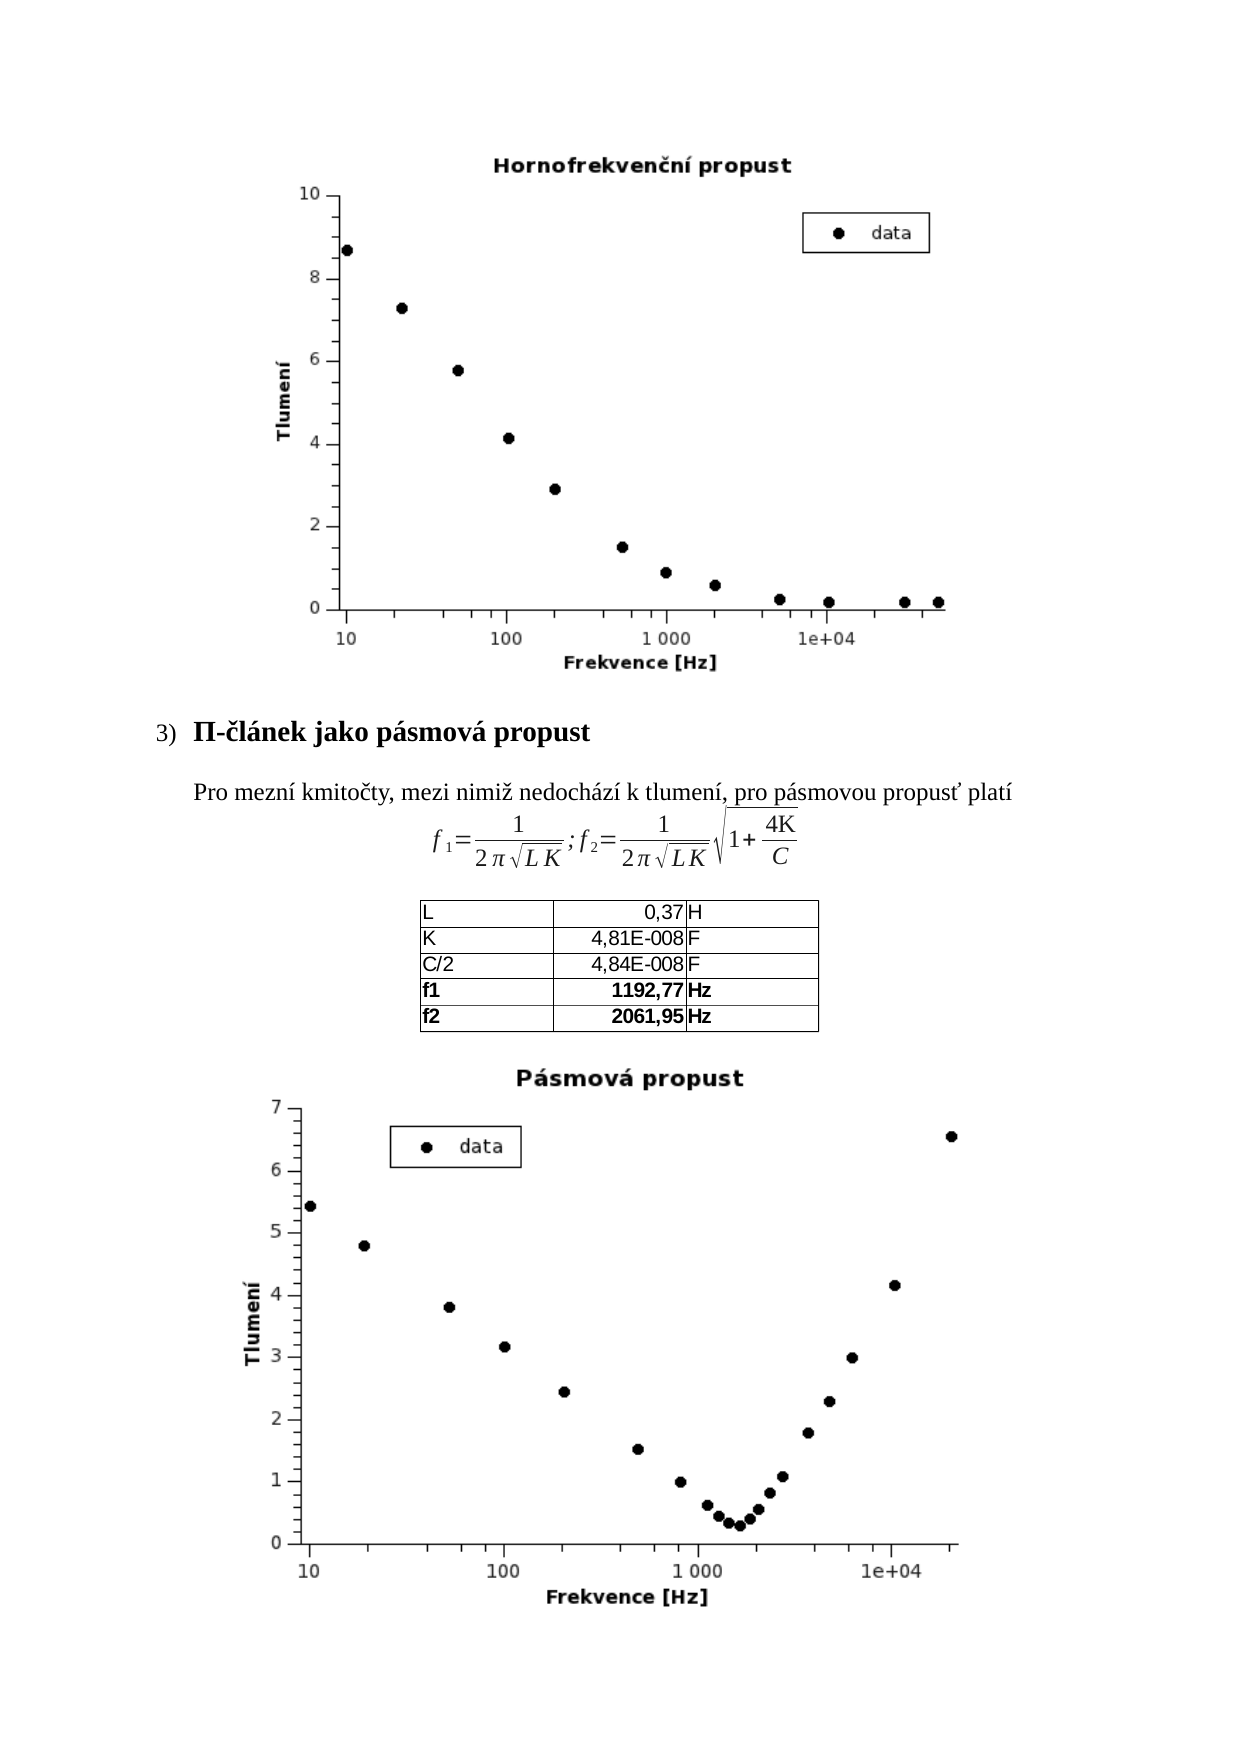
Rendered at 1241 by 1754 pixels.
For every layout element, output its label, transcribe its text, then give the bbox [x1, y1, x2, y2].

picture [267, 146, 971, 686]
list Π-článek jako pásmová propust [156, 714, 1122, 777]
picture [234, 1059, 966, 1623]
list Pro mezní kmitočty, mezi nimiž nedochází k tlumení, pro pásmovou propusť platí [156, 777, 1122, 900]
list [156, 118, 1122, 714]
